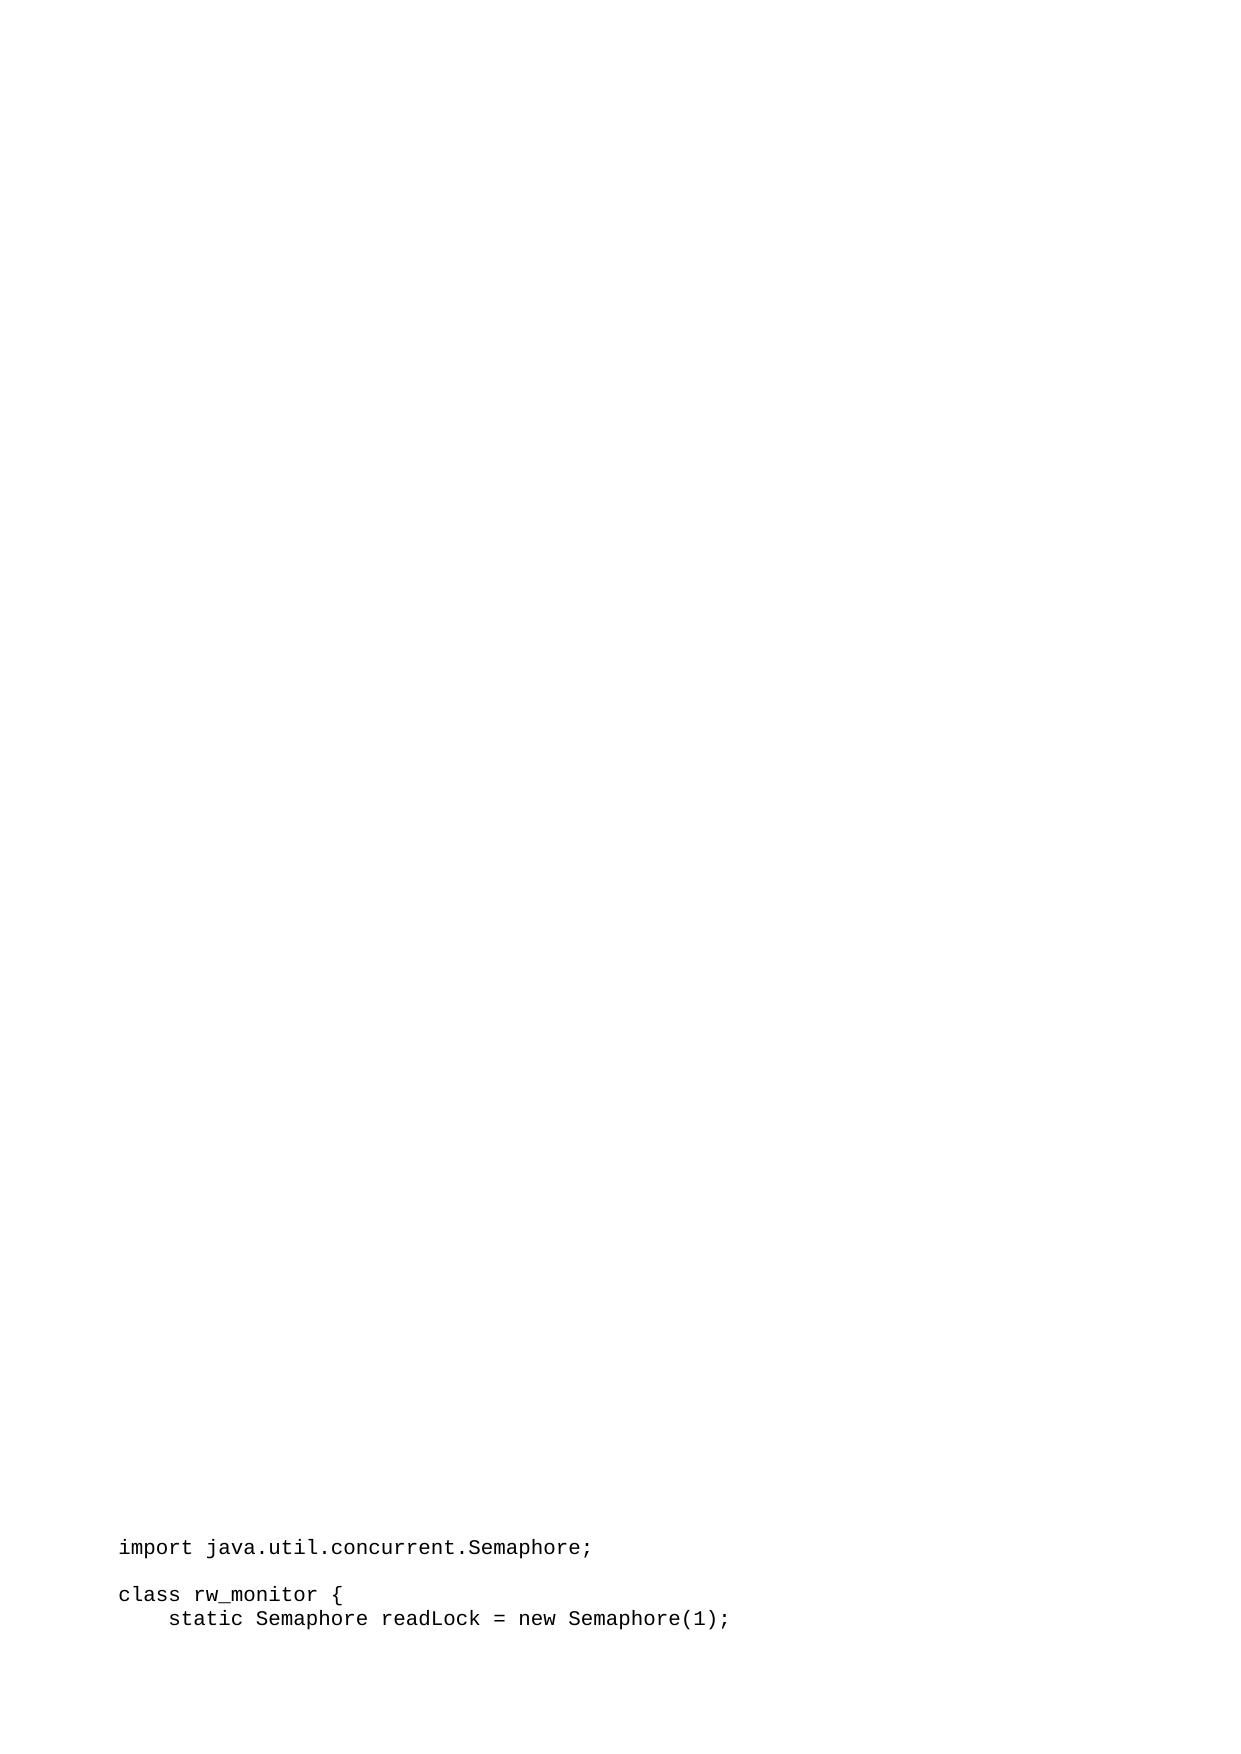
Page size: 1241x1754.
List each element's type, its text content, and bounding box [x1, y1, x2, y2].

text static Semaphore readLock = new Semaphore(1); [118, 1608, 1122, 1631]
text class rw_monitor { [118, 1584, 1122, 1608]
text import java.util.concurrent.Semaphore; [118, 1537, 1122, 1561]
